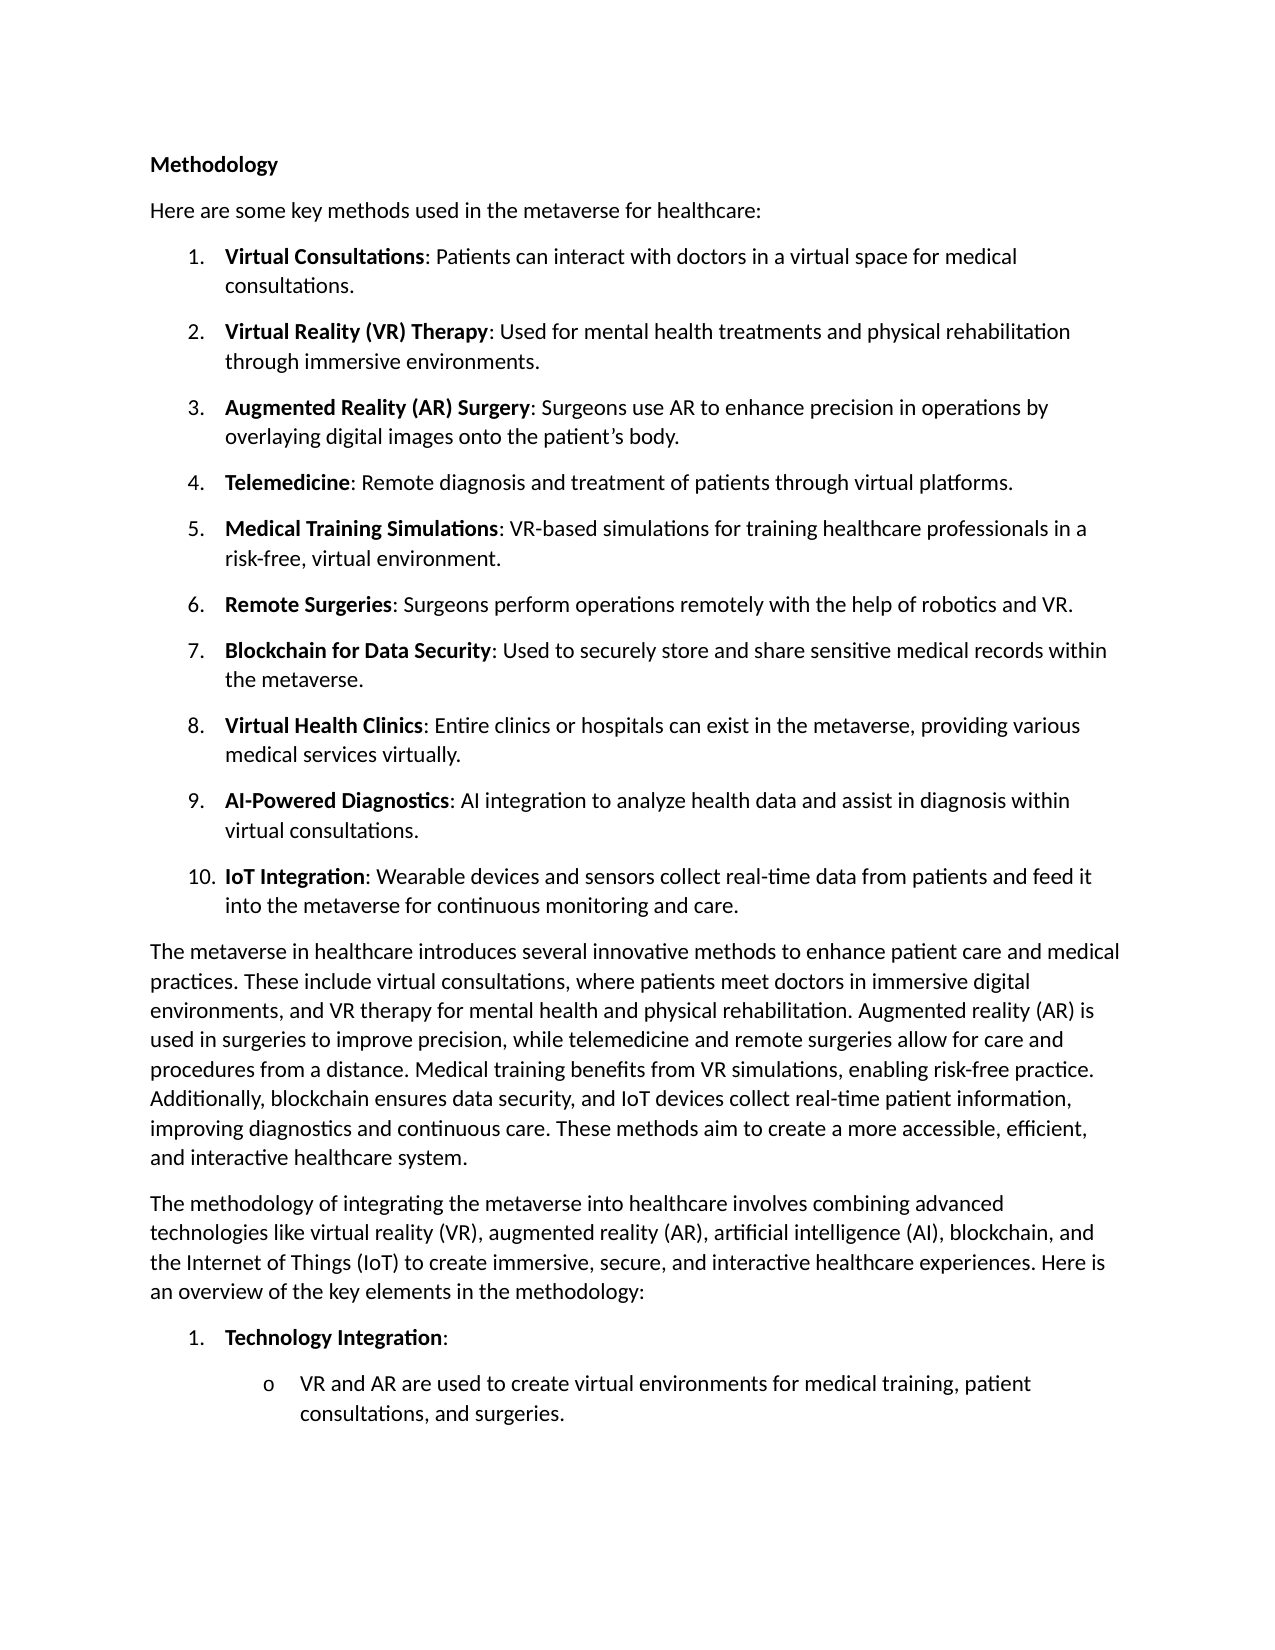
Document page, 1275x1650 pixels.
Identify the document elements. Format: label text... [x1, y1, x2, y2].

list AI-Powered Diagnostics: AI integration to analyze health data and assist in diagnosis within virtual consultations. [187, 787, 1125, 844]
text The methodology of integrating the metaverse into healthcare involves combining advanced technologies like virtual reality (VR), augmented reality (AR), artificial intelligence (AI), blockchain, and the Internet of Things (IoT) to create immersive, secure, and interactive healthcare experiences. Here is an overview of the key elements in the methodology: [150, 1189, 1125, 1305]
text The metaverse in healthcare introduces several innovative methods to enhance patient care and medical practices. These include virtual consultations, where patients meet doctors in immersive digital environments, and VR therapy for mental health and physical rehabilitation. Augmented reality (AR) is used in surgeries to improve precision, while telemedicine and remote surgeries allow for care and procedures from a distance. Medical training benefits from VR simulations, enabling risk-free practice. Additionally, blockchain ensures data security, and IoT devices collect real-time patient information, improving diagnostics and continuous care. These methods aim to create a more accessible, efficient, and interactive healthcare system. [150, 937, 1125, 1171]
list Virtual Health Clinics: Entire clinics or hospitals can exist in the metaverse, providing various medical services virtually. [187, 711, 1125, 769]
list Blockchain for Data Security: Used to securely store and share sensitive medical records within the metaverse. [187, 636, 1125, 693]
list Medical Training Simulations: VR-based simulations for training healthcare professionals in a risk-free, virtual environment. [187, 514, 1125, 572]
list IoT Integration: Wearable devices and sensors collect real-time data from patients and feed it into the metaverse for continuous monitoring and care. [187, 862, 1125, 919]
list Augmented Reality (AR) Surgery: Surgeons use AR to enhance precision in operations by overlaying digital images onto the patient’s body. [187, 393, 1125, 450]
list Virtual Consultations: Patients can interact with doctors in a virtual space for medical consultations. [187, 242, 1125, 299]
list Telemedicine: Remote diagnosis and treatment of patients through virtual platforms. [187, 468, 1125, 496]
list Virtual Reality (VR) Therapy: Used for mental health treatments and physical rehabilitation through immersive environments. [187, 317, 1125, 375]
list Remote Surgeries: Surgeons perform operations remotely with the help of robotics and VR. [187, 590, 1125, 618]
text Here are some key methods used in the metaverse for healthcare: [150, 196, 1125, 224]
text Methodology [150, 150, 1125, 178]
list VR and AR are used to create virtual environments for medical training, patient consultations, and surgeries. [262, 1369, 1125, 1427]
list Technology Integration: [187, 1323, 1125, 1351]
